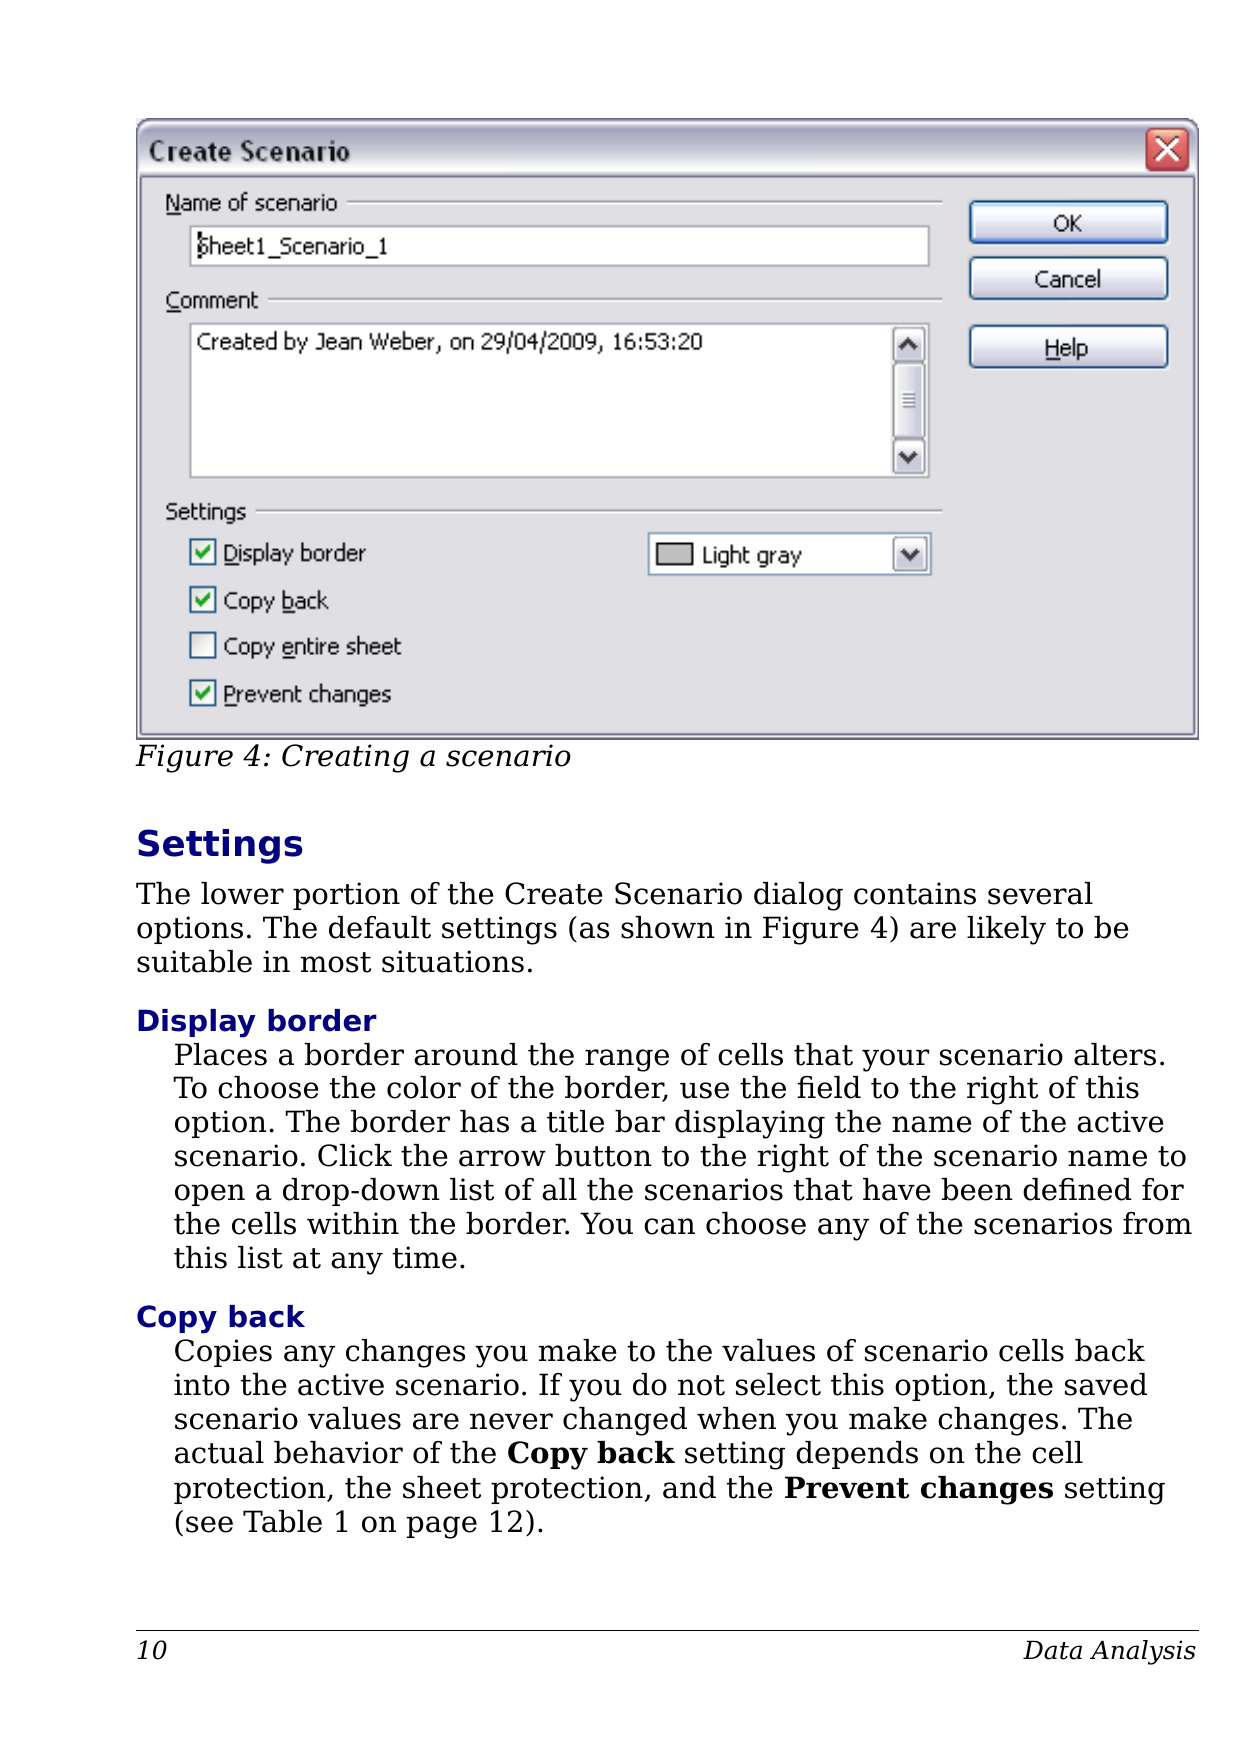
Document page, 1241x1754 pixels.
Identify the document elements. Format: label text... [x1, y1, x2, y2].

text Figure 4: Creating a scenario [136, 740, 1199, 774]
text Display border [136, 1004, 1199, 1038]
text The lower portion of the Create Scenario dialog contains several options. The default settings (as shown in Figure 4) are likely to be suitable in most situations. [136, 877, 1199, 979]
text Copy back [136, 1301, 1199, 1334]
text Places a border around the range of cells that your scenario alters. To choose the color of the border, use the field to the right of this option. The border has a title bar displaying the name of the active scenario. Click the arrow button to the right of the scenario name to open a drop-down list of all the scenarios that have been defined for the cells within the border. You can choose any of the scenarios from this list at any time. [173, 1038, 1199, 1276]
text Copies any changes you make to the values of scenario cells back into the active scenario. If you do not select this option, the saved scenario values are never changed when you make changes. The actual behavior of the Copy back setting depends on the cell protection, the sheet protection, and the Prevent changes setting (see Table 1 on page 12). [173, 1334, 1199, 1539]
subtitle Settings [136, 823, 1199, 864]
picture [136, 118, 1199, 740]
